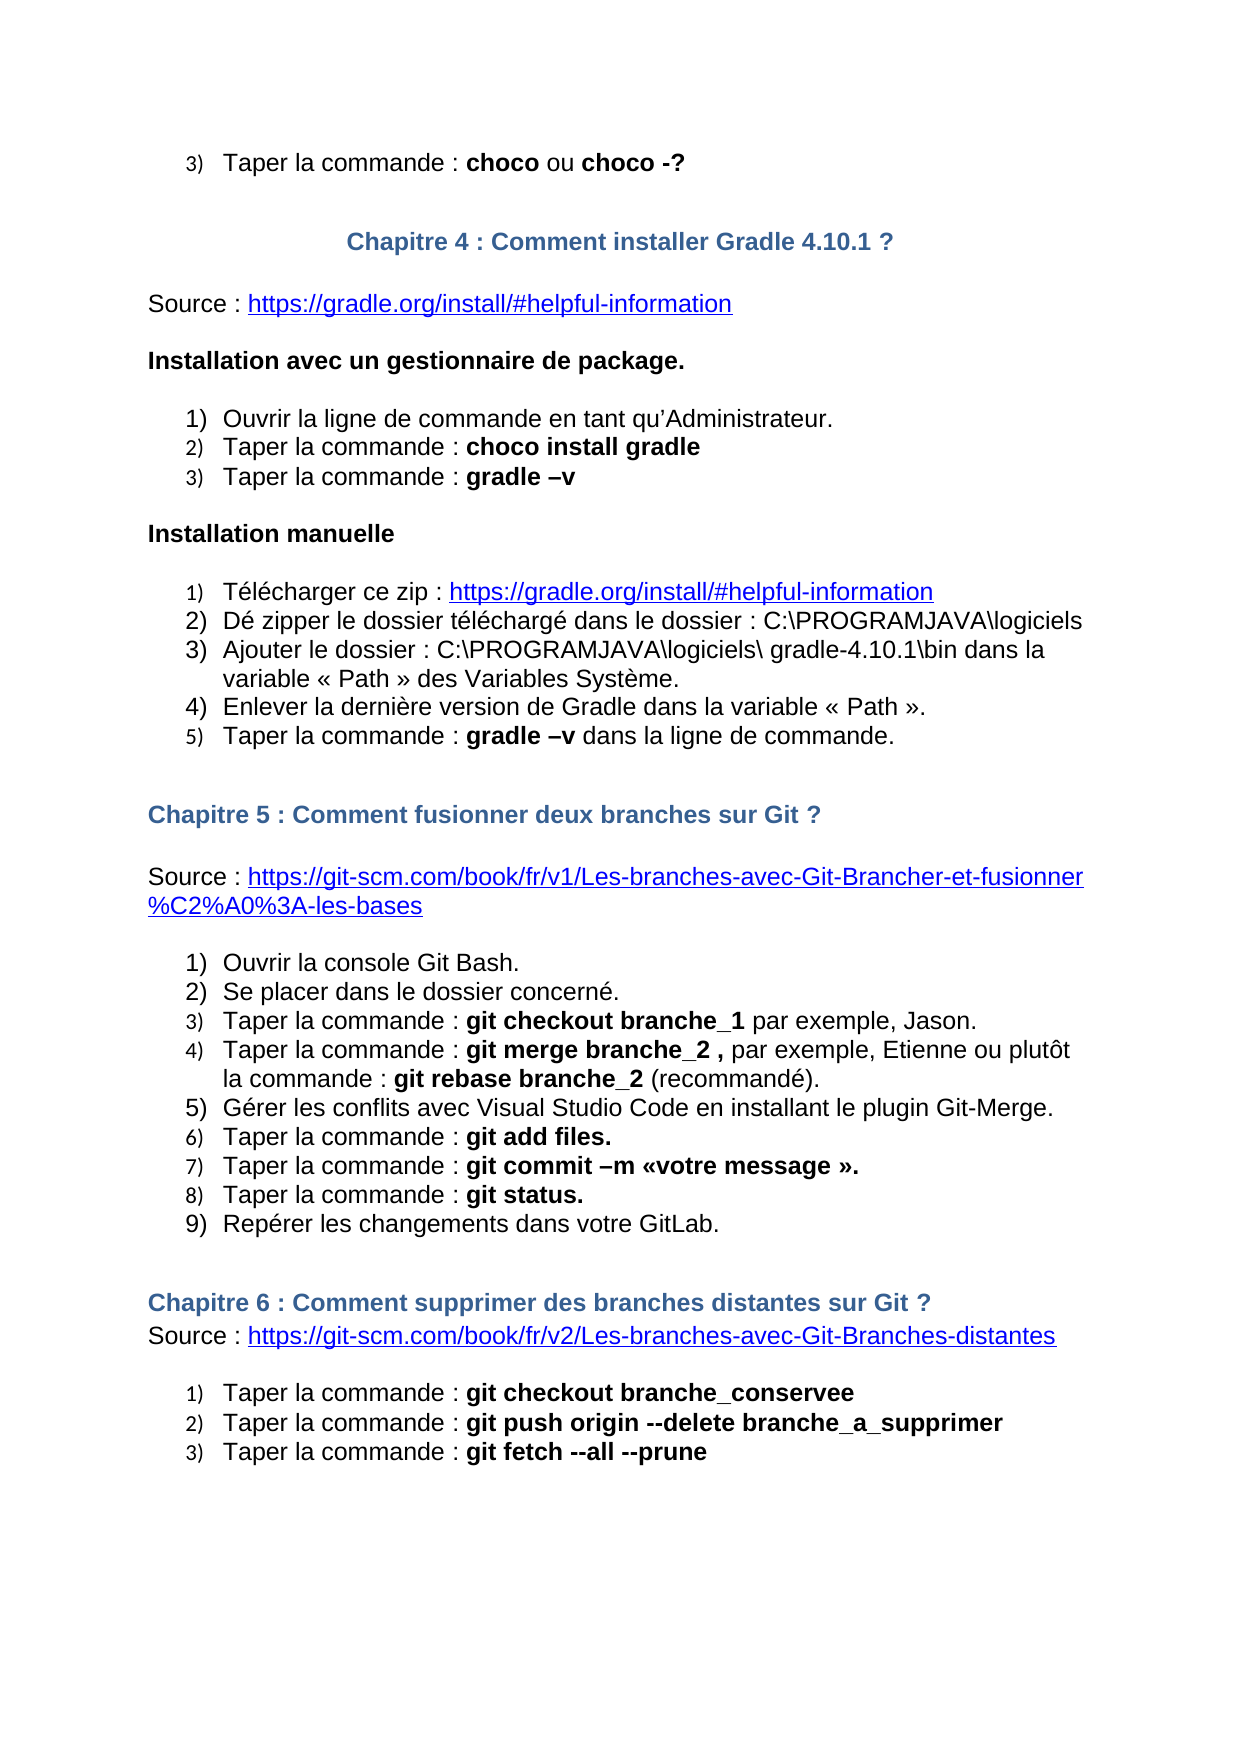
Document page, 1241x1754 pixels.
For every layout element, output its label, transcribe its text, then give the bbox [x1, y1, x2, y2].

list Se placer dans le dossier concerné. [185, 977, 1093, 1006]
list Taper la commande : git push origin --delete branche_a_supprimer [185, 1407, 1093, 1437]
list Taper la commande : choco ou choco -? [185, 148, 1093, 177]
list Télécharger ce zip : https://gradle.org/install/#helpful-information [185, 577, 1093, 606]
list Repérer les changements dans votre GitLab. [185, 1209, 1093, 1238]
list Taper la commande : git fetch --all --prune [185, 1437, 1093, 1466]
subtitle Chapitre 5 : Comment fusionner deux branches sur Git ? [148, 800, 1093, 829]
list Dé zipper le dossier téléchargé dans le dossier : C:\PROGRAMJAVA\logiciels [185, 606, 1093, 635]
text Installation manuelle [148, 519, 1093, 548]
list Ouvrir la console Git Bash. [185, 948, 1093, 977]
subtitle Chapitre 6 : Comment supprimer des branches distantes sur Git ? [148, 1288, 1093, 1317]
list Taper la commande : gradle –v [185, 461, 1093, 491]
list Gérer les conflits avec Visual Studio Code en installant le plugin Git-Merge. [185, 1093, 1093, 1122]
list Taper la commande : choco install gradle [185, 432, 1093, 461]
list Ajouter le dossier : C:\PROGRAMJAVA\logiciels\ gradle-4.10.1\bin dans la variable « Path » des Variables Système. [185, 635, 1093, 692]
list Ouvrir la ligne de commande en tant qu’Administrateur. [185, 403, 1093, 432]
text Source : https://git-scm.com/book/fr/v2/Les-branches-avec-Git-Branches-distantes [148, 1321, 1093, 1349]
list Taper la commande : gradle –v dans la ligne de commande. [185, 721, 1093, 750]
text Source : https://git-scm.com/book/fr/v1/Les-branches-avec-Git-Brancher-et-fusionner%C2%A0%3A-les-bases [148, 862, 1093, 919]
subtitle Chapitre 4 : Comment installer Gradle 4.10.1 ? [148, 227, 1093, 256]
list Enlever la dernière version de Gradle dans la variable « Path ». [185, 692, 1093, 721]
text Source : https://gradle.org/install/#helpful-information [148, 288, 1093, 317]
list Taper la commande : git merge branche_2 , par exemple, Etienne ou plutôt la commande : git rebase branche_2 (recommandé). [185, 1035, 1093, 1093]
text Installation avec un gestionnaire de package. [148, 346, 1093, 375]
list Taper la commande : git checkout branche_conservee [185, 1378, 1093, 1407]
list Taper la commande : git status. [185, 1180, 1093, 1209]
list Taper la commande : git checkout branche_1 par exemple, Jason. [185, 1006, 1093, 1035]
list Taper la commande : git add files. [185, 1122, 1093, 1151]
list Taper la commande : git commit –m «votre message ». [185, 1151, 1093, 1180]
